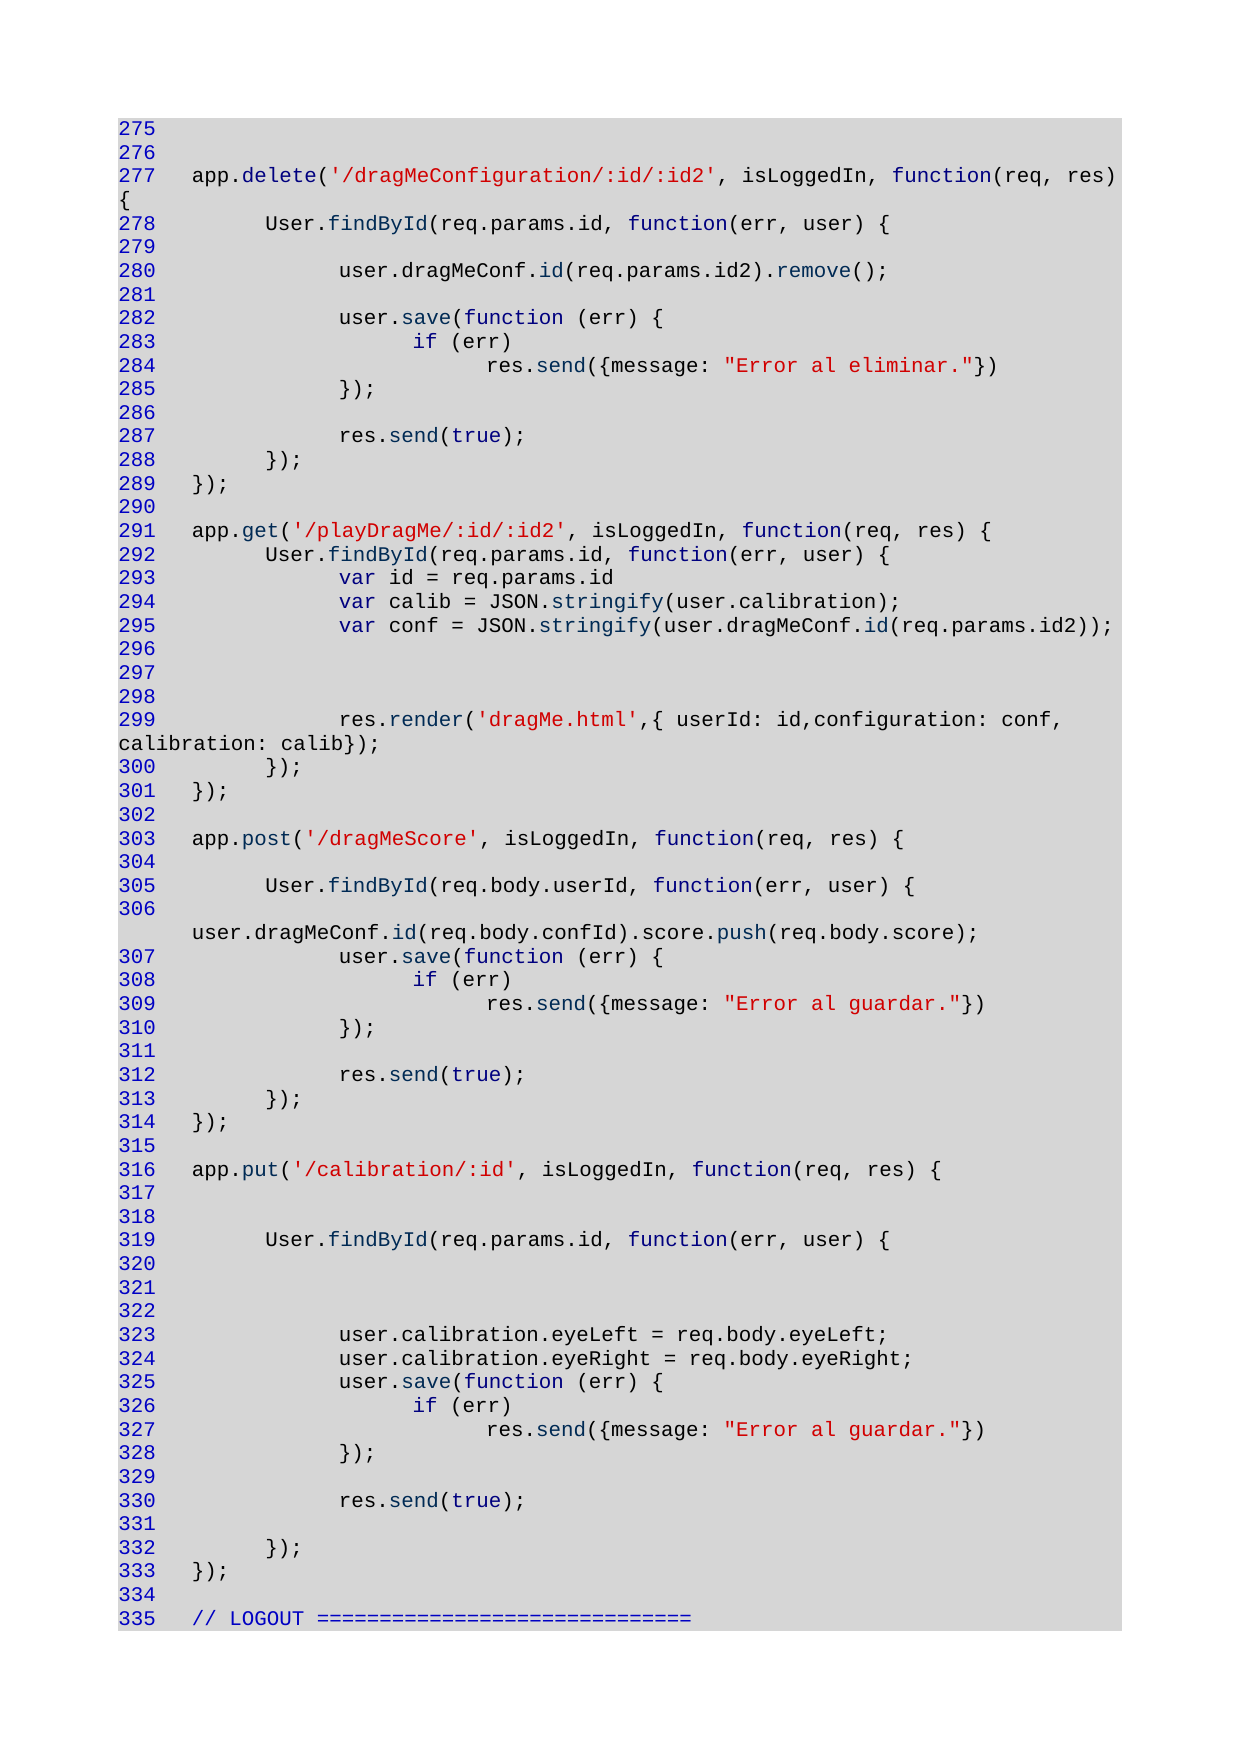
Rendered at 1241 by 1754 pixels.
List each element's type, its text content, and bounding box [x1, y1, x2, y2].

text 299 res.render('dragMe.html',{ userId: id,configuration: conf, calibration: calib}); [118, 709, 1122, 757]
text 298 [118, 686, 1122, 709]
text 334 [118, 1584, 1122, 1608]
text 333 }); [118, 1561, 1122, 1584]
text 312 res.send(true); [118, 1064, 1122, 1088]
text 304 [118, 851, 1122, 875]
text 332 }); [118, 1537, 1122, 1561]
text 320 [118, 1253, 1122, 1277]
text 331 [118, 1513, 1122, 1537]
text 293 var id = req.params.id [118, 567, 1122, 591]
text 296 [118, 638, 1122, 662]
text 280 user.dragMeConf.id(req.params.id2).remove(); [118, 260, 1122, 284]
text 279 [118, 236, 1122, 260]
text 285 }); [118, 378, 1122, 402]
text 278 User.findById(req.params.id, function(err, user) { [118, 213, 1122, 236]
text 322 [118, 1300, 1122, 1324]
text 306 user.dragMeConf.id(req.body.confId).score.push(req.body.score); [118, 898, 1122, 946]
text 308 if (err) [118, 969, 1122, 993]
text 330 res.send(true); [118, 1489, 1122, 1513]
text 287 res.send(true); [118, 426, 1122, 449]
text 294 var calib = JSON.stringify(user.calibration); [118, 591, 1122, 615]
text 327 res.send({message: "Error al guardar."}) [118, 1419, 1122, 1442]
text 284 res.send({message: "Error al eliminar."}) [118, 354, 1122, 378]
text 277 app.delete('/dragMeConfiguration/:id/:id2', isLoggedIn, function(req, res) { [118, 165, 1122, 213]
text 289 }); [118, 473, 1122, 496]
text 290 [118, 496, 1122, 520]
text 286 [118, 402, 1122, 426]
text 318 [118, 1206, 1122, 1229]
text 307 user.save(function (err) { [118, 946, 1122, 969]
text 288 }); [118, 449, 1122, 473]
text 315 [118, 1135, 1122, 1158]
text 275 [118, 118, 1122, 142]
text 328 }); [118, 1442, 1122, 1466]
text 297 [118, 662, 1122, 686]
text 292 User.findById(req.params.id, function(err, user) { [118, 544, 1122, 567]
text 310 }); [118, 1017, 1122, 1040]
text 324 user.calibration.eyeRight = req.body.eyeRight; [118, 1348, 1122, 1371]
text 325 user.save(function (err) { [118, 1371, 1122, 1395]
text 295 var conf = JSON.stringify(user.dragMeConf.id(req.params.id2)); [118, 615, 1122, 638]
text 314 }); [118, 1111, 1122, 1135]
text 302 [118, 804, 1122, 827]
text 309 res.send({message: "Error al guardar."}) [118, 993, 1122, 1017]
text 305 User.findById(req.body.userId, function(err, user) { [118, 875, 1122, 898]
text 319 User.findById(req.params.id, function(err, user) { [118, 1229, 1122, 1253]
text 291 app.get('/playDragMe/:id/:id2', isLoggedIn, function(req, res) { [118, 520, 1122, 544]
text 335 // LOGOUT ============================== [118, 1608, 1122, 1631]
text 282 user.save(function (err) { [118, 307, 1122, 331]
text 276 [118, 142, 1122, 165]
text 321 [118, 1277, 1122, 1300]
text 283 if (err) [118, 331, 1122, 354]
text 301 }); [118, 780, 1122, 804]
text 281 [118, 284, 1122, 307]
text 313 }); [118, 1088, 1122, 1111]
text 311 [118, 1040, 1122, 1064]
text 329 [118, 1466, 1122, 1489]
text 326 if (err) [118, 1395, 1122, 1419]
text 323 user.calibration.eyeLeft = req.body.eyeLeft; [118, 1324, 1122, 1348]
text 317 [118, 1182, 1122, 1206]
text 316 app.put('/calibration/:id', isLoggedIn, function(req, res) { [118, 1158, 1122, 1182]
text 300 }); [118, 757, 1122, 780]
text 303 app.post('/dragMeScore', isLoggedIn, function(req, res) { [118, 827, 1122, 851]
